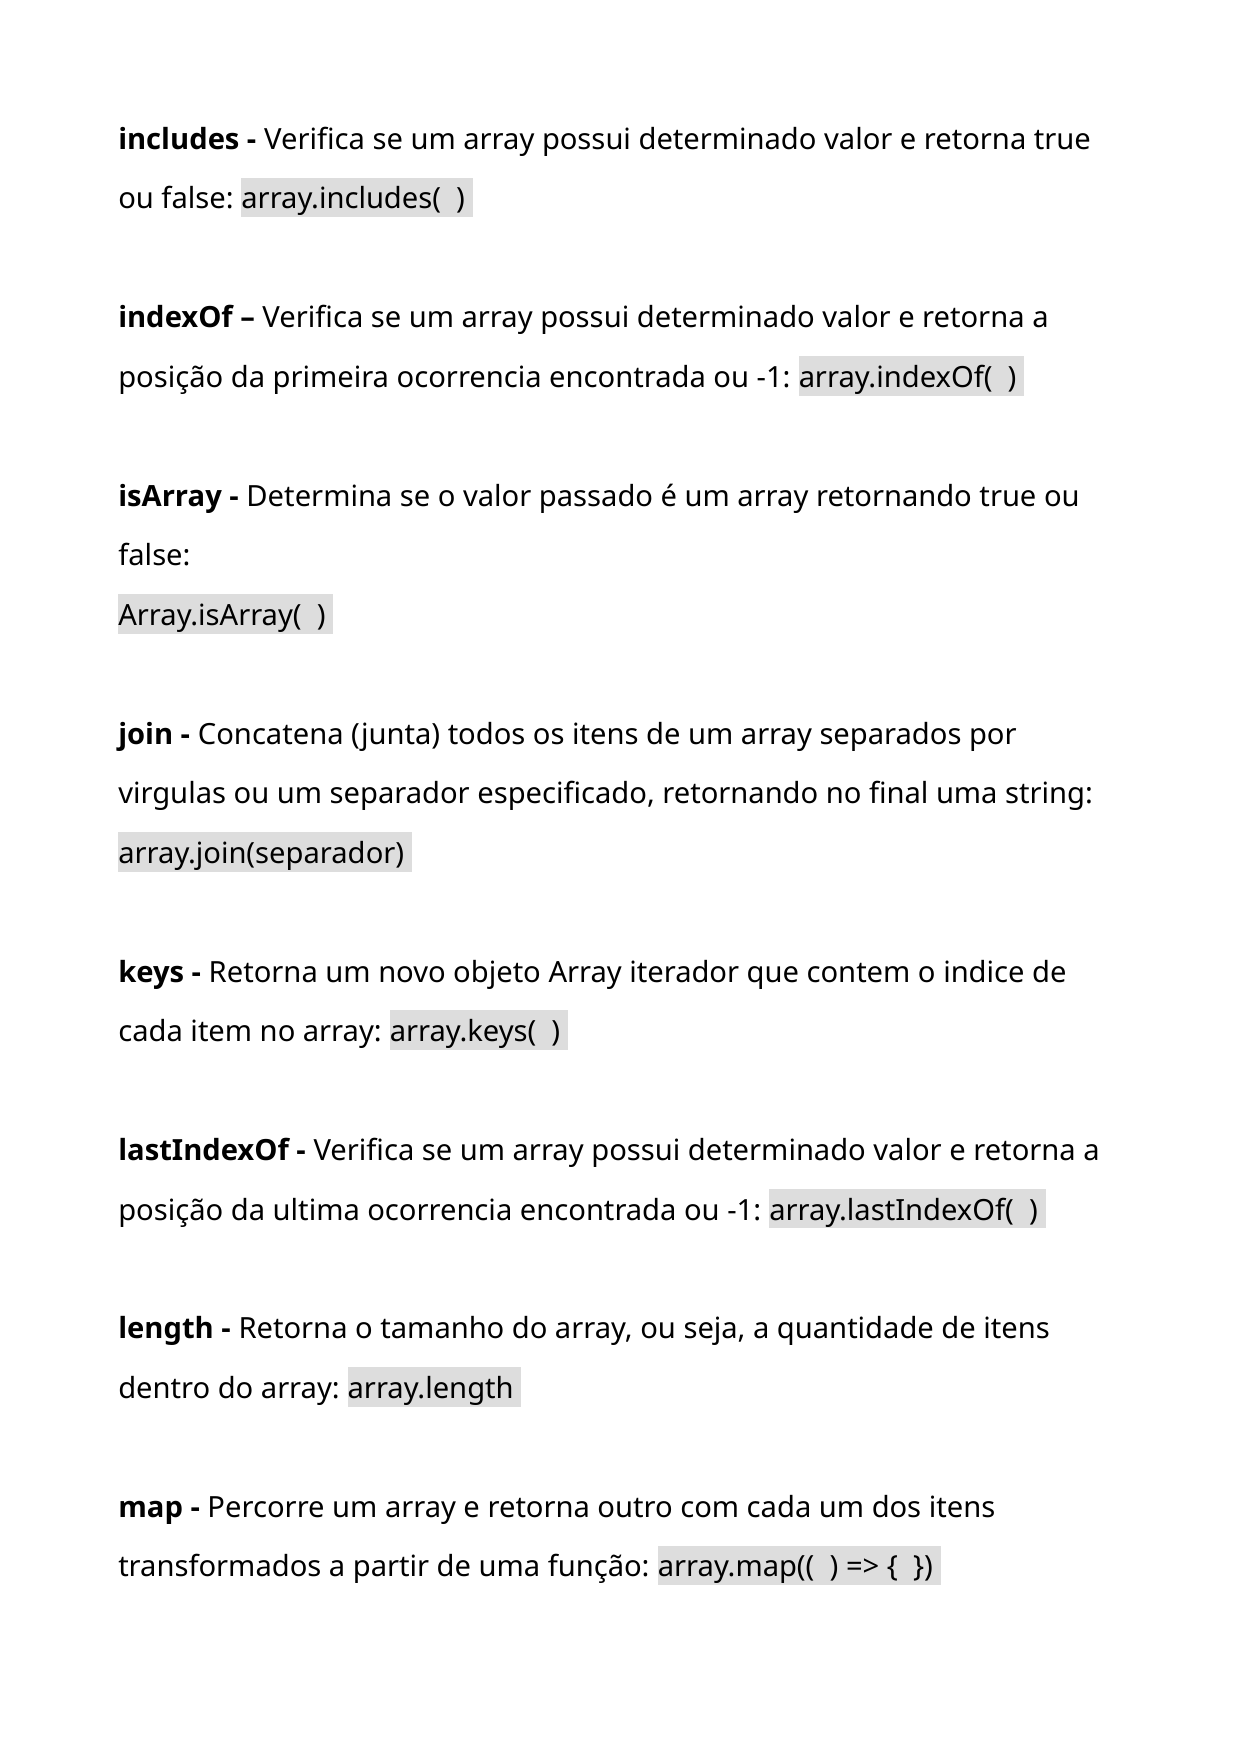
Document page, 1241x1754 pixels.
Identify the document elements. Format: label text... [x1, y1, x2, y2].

text map - Percorre um array e retorna outro com cada um dos itens transformados a partir de uma função: array.map(( ) => { }) [118, 1486, 1122, 1585]
text array.join(separador) [118, 832, 1122, 872]
text Array.isArray( ) [118, 594, 1122, 634]
text includes - Verifica se um array possui determinado valor e retorna true ou false: array.includes( ) [118, 118, 1122, 217]
text keys - Retorna um novo objeto Array iterador que contem o indice de cada item no array: array.keys( ) [118, 951, 1122, 1050]
text indexOf – Verifica se um array possui determinado valor e retorna a posição da primeira ocorrencia encontrada ou -1: array.indexOf( ) [118, 297, 1122, 396]
text join - Concatena (junta) todos os itens de um array separados por virgulas ou um separador especificado, retornando no final uma string: [118, 713, 1122, 812]
text isArray - Determina se o valor passado é um array retornando true ou false: [118, 475, 1122, 574]
text length - Retorna o tamanho do array, ou seja, a quantidade de itens dentro do array: array.length [118, 1308, 1122, 1407]
text lastIndexOf - Verifica se um array possui determinado valor e retorna a posição da ultima ocorrencia encontrada ou -1: array.lastIndexOf( ) [118, 1129, 1122, 1228]
